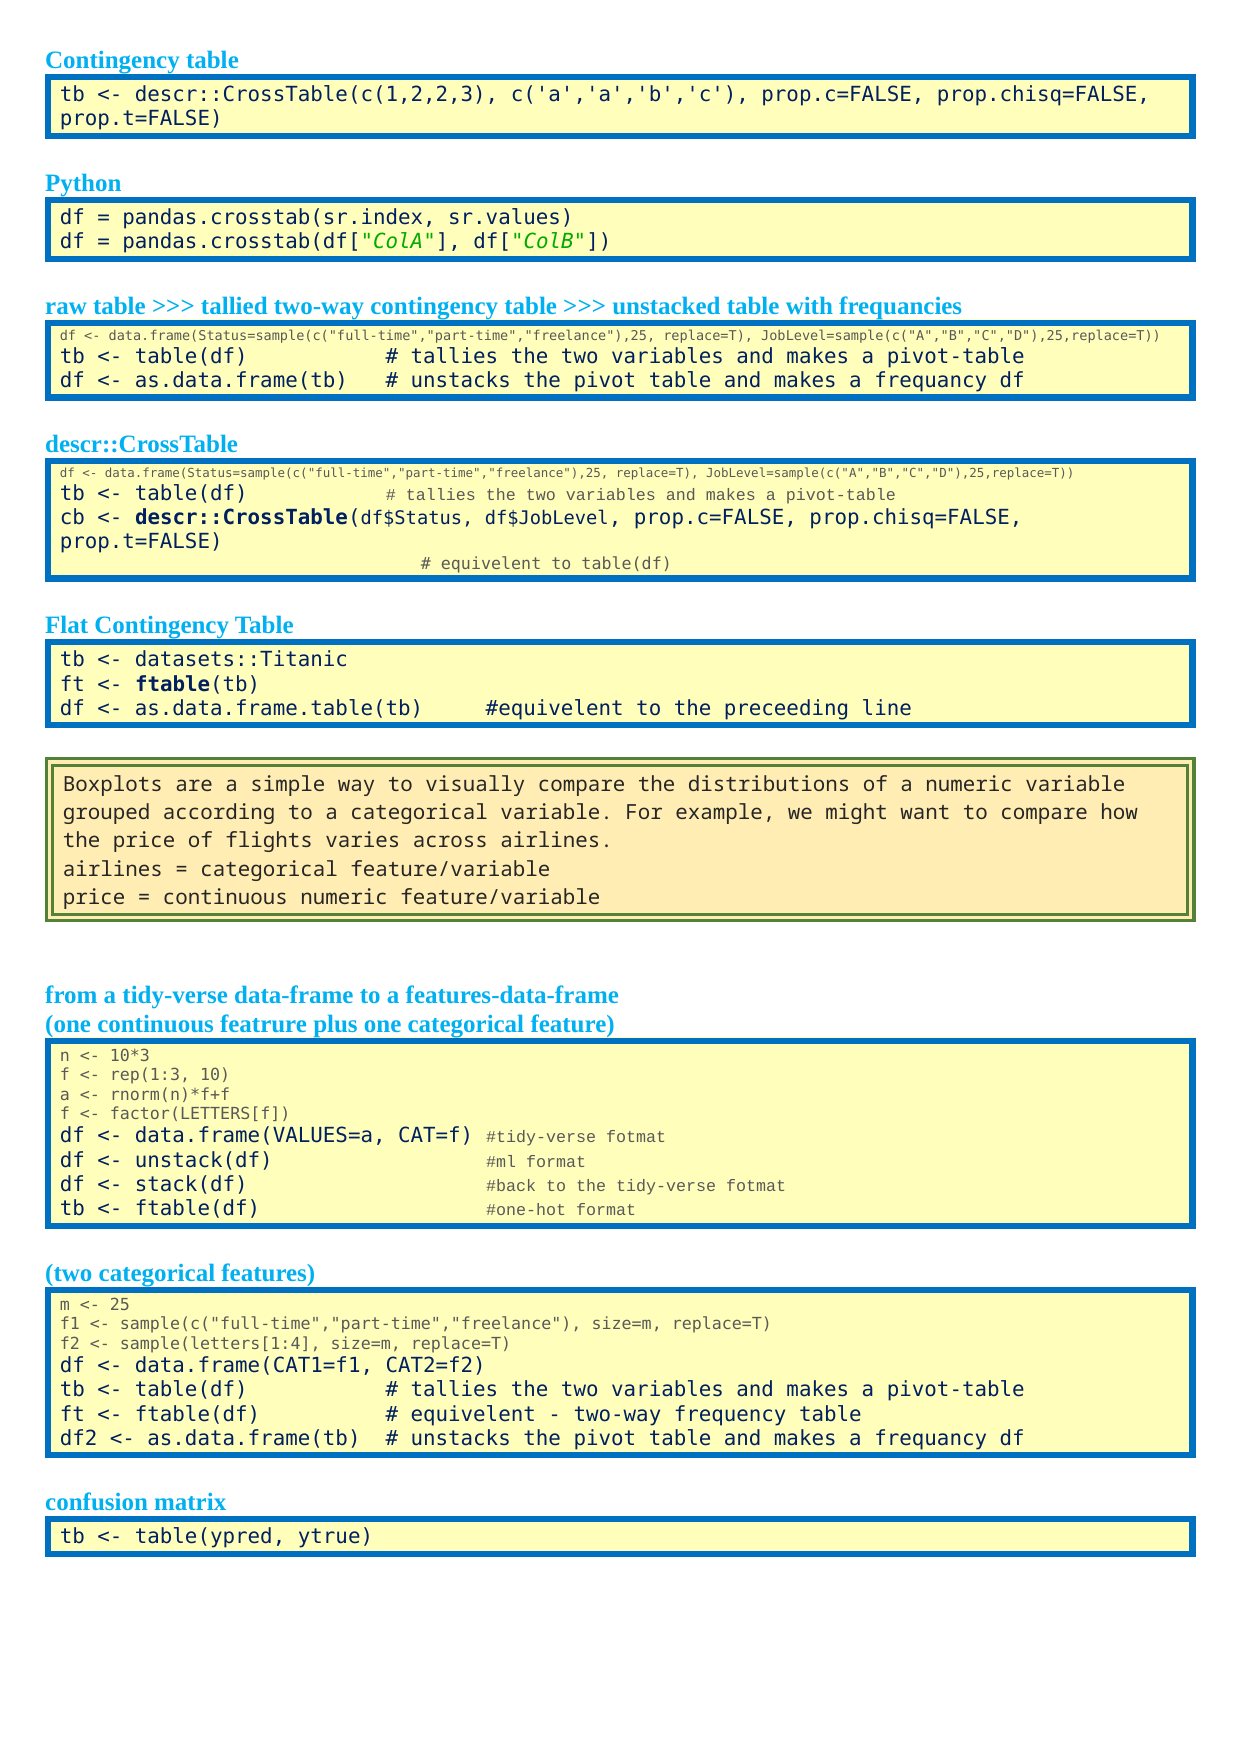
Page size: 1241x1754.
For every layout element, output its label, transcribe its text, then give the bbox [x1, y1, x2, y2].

text price = continuous numeric feature/variable [48, 871, 1192, 919]
text Boxplots are a simple way to visually compare the distributions of a numeric variable grouped according to a categorical variable. For example, we might want to compare how the price of flights varies across airlines. [48, 760, 1192, 843]
text f1 <- sample(c("full-time","part-time","freelance"), size=m, replace=T) [51, 1306, 1189, 1325]
text df = pandas.crosstab(sr.index, sr.values) [51, 203, 1189, 221]
text ft <- ftable(tb) [51, 663, 1189, 688]
text df <- data.frame(VALUES=a, CAT=f) #tidy-verse fotmat [51, 1115, 1189, 1139]
title Contingency table [45, 45, 1196, 74]
text df <- as.data.frame(tb) # unstacks the pivot table and makes a frequancy df [51, 359, 1189, 394]
text df2 <- as.data.frame(tb) # unstacks the pivot table and makes a frequancy df [51, 1417, 1189, 1452]
text f <- factor(LETTERS[f]) [51, 1096, 1189, 1115]
text f <- rep(1:3, 10) [51, 1057, 1189, 1076]
text ft <- ftable(df) # equivelent - two-way frequency table [51, 1393, 1189, 1417]
text airlines = categorical feature/variable [54, 843, 1186, 871]
title (two categorical features) [45, 1258, 1196, 1287]
text f2 <- sample(letters[1:4], size=m, replace=T) [51, 1325, 1189, 1345]
title from a tidy-verse data-frame to a features-data-frame [45, 980, 1196, 1009]
text n <- 10*3 [51, 1044, 1189, 1057]
text tb <- table(df) # tallies the two variables and makes a pivot-table [51, 473, 1189, 497]
text tb <- table(df) # tallies the two variables and makes a pivot-table [51, 1369, 1189, 1393]
text tb <- table(df) # tallies the two variables and makes a pivot-table [51, 335, 1189, 359]
title descr::CrossTable [45, 429, 1196, 458]
title Python [45, 168, 1196, 197]
text df <- stack(df) #back to the tidy-verse fotmat [51, 1164, 1189, 1188]
text tb <- ftable(df) #one-hot format [51, 1188, 1189, 1223]
text df <- unstack(df) #ml format [51, 1139, 1189, 1164]
text tb <- table(ypred, ytrue) [51, 1522, 1189, 1551]
text # equivelent to table(df) [51, 546, 1189, 575]
text tb <- datasets::Titanic [51, 645, 1189, 663]
text df <- data.frame(Status=sample(c("full-time","part-time","freelance"),25, replace=T), JobLevel=sample(c("A","B","C","D"),25,replace=T)) [51, 464, 1189, 473]
text df <- data.frame(CAT1=f1, CAT2=f2) [51, 1345, 1189, 1369]
text m <- 25 [51, 1293, 1189, 1306]
text tb <- descr::CrossTable(c(1,2,2,3), c('a','a','b','c'), prop.c=FALSE, prop.chisq=FALSE, prop.t=FALSE) [51, 80, 1189, 133]
text a <- rnorm(n)*f+f [51, 1076, 1189, 1096]
text cb <- descr::CrossTable(df$Status, df$JobLevel, prop.c=FALSE, prop.chisq=FALSE, prop.t=FALSE) [51, 497, 1189, 546]
title confusion matrix [45, 1487, 1196, 1516]
text df <- as.data.frame.table(tb) #equivelent to the preceeding line [51, 688, 1189, 722]
title Flat Contingency Table [45, 610, 1196, 639]
title raw table >>> tallied two-way contingency table >>> unstacked table with frequancies [45, 291, 1196, 319]
text df <- data.frame(Status=sample(c("full-time","part-time","freelance"),25, replace=T), JobLevel=sample(c("A","B","C","D"),25,replace=T)) [51, 326, 1189, 335]
text df = pandas.crosstab(df["ColA"], df["ColB"]) [51, 221, 1189, 256]
title (one continuous featrure plus one categorical feature) [45, 1009, 1196, 1037]
